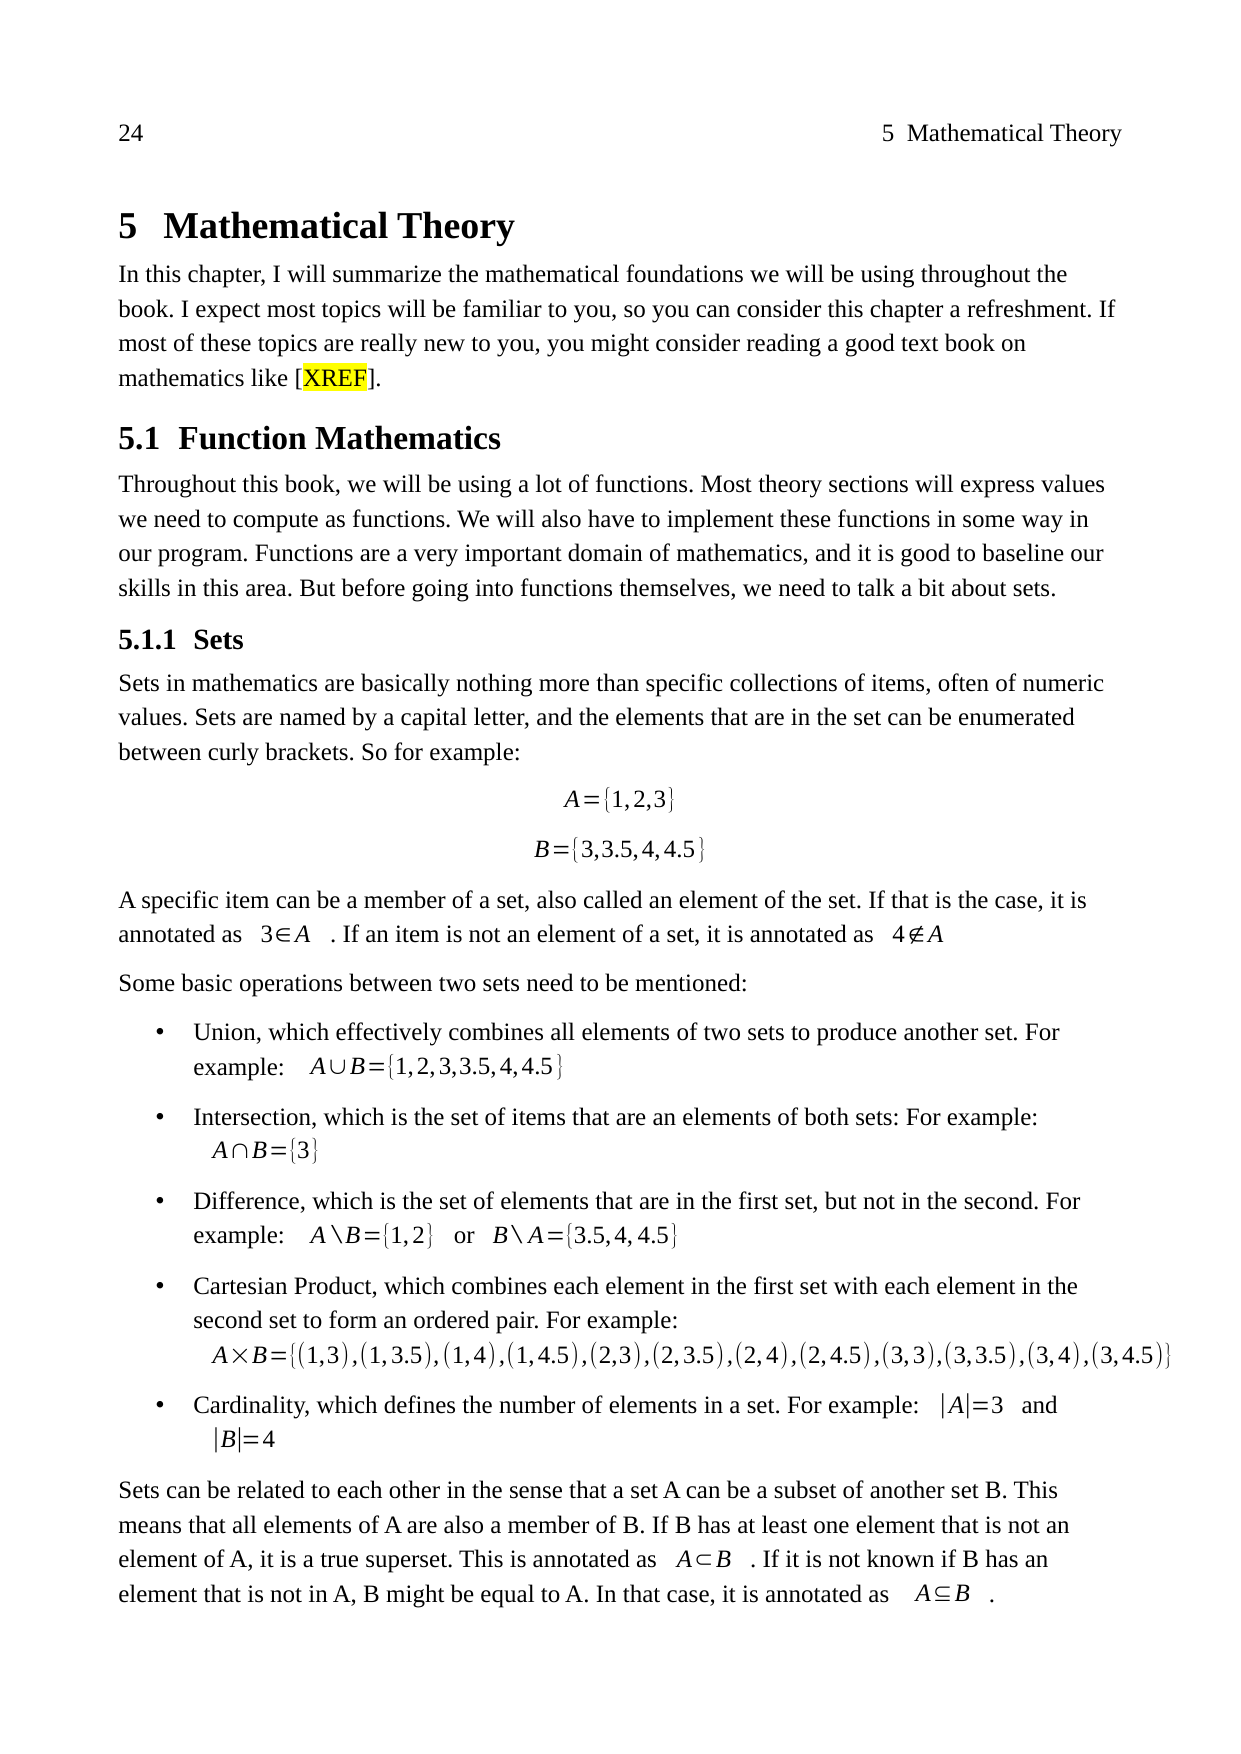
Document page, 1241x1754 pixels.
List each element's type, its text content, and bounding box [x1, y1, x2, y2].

subtitle Function Mathematics [118, 418, 1122, 457]
list Union, which effectively combines all elements of two sets to produce another set. For example: [156, 1017, 1122, 1082]
list Cartesian Product, which combines each element in the first set with each element in the second set to form an ordered pair. For example: [156, 1271, 1122, 1370]
text Sets can be related to each other in the sense that a set A can be a subset of another set B. This means that all elements of A are also a member of B. If B has at least one element that is not an element of A, it is a true superset. This is annotated as. If it is not known if B has an element that is not in A, B might be equal to A. In that case, it is annotated as . [118, 1475, 1122, 1607]
text A specific item can be a member of a set, also called an element of the set. If that is the case, it is annotated as. If an item is not an element of a set, it is annotated as [118, 885, 1122, 948]
list Difference, which is the set of elements that are in the first set, but not in the second. For example: or [156, 1186, 1122, 1251]
text Sets in mathematics are basically nothing more than specific collections of items, often of numeric values. Sets are named by a capital letter, and the elements that are in the set can be enumerated between curly brackets. So for example: [118, 668, 1122, 766]
subtitle Mathematical Theory [118, 203, 1122, 247]
list Intersection, which is the set of items that are an elements of both sets: For example: [156, 1102, 1122, 1166]
text Some basic operations between two sets need to be mentioned: [118, 968, 1122, 997]
text In this chapter, I will summarize the mathematical foundations we will be using throughout the book. I expect most topics will be familiar to you, so you can consider this chapter a refreshment. If most of these topics are really new to you, you might consider reading a good text book on mathematics like [XREF]. [118, 259, 1122, 391]
text Throughout this book, we will be using a lot of functions. Most theory sections will express values we need to compute as functions. We will also have to implement these functions in some way in our program. Functions are a very important domain of mathematics, and it is good to baseline our skills in this area. But before going into functions themselves, we need to talk a bit about sets. [118, 469, 1122, 601]
subtitle Sets [118, 622, 1122, 655]
list Cardinality, which defines the number of elements in a set. For example:and [156, 1390, 1122, 1455]
